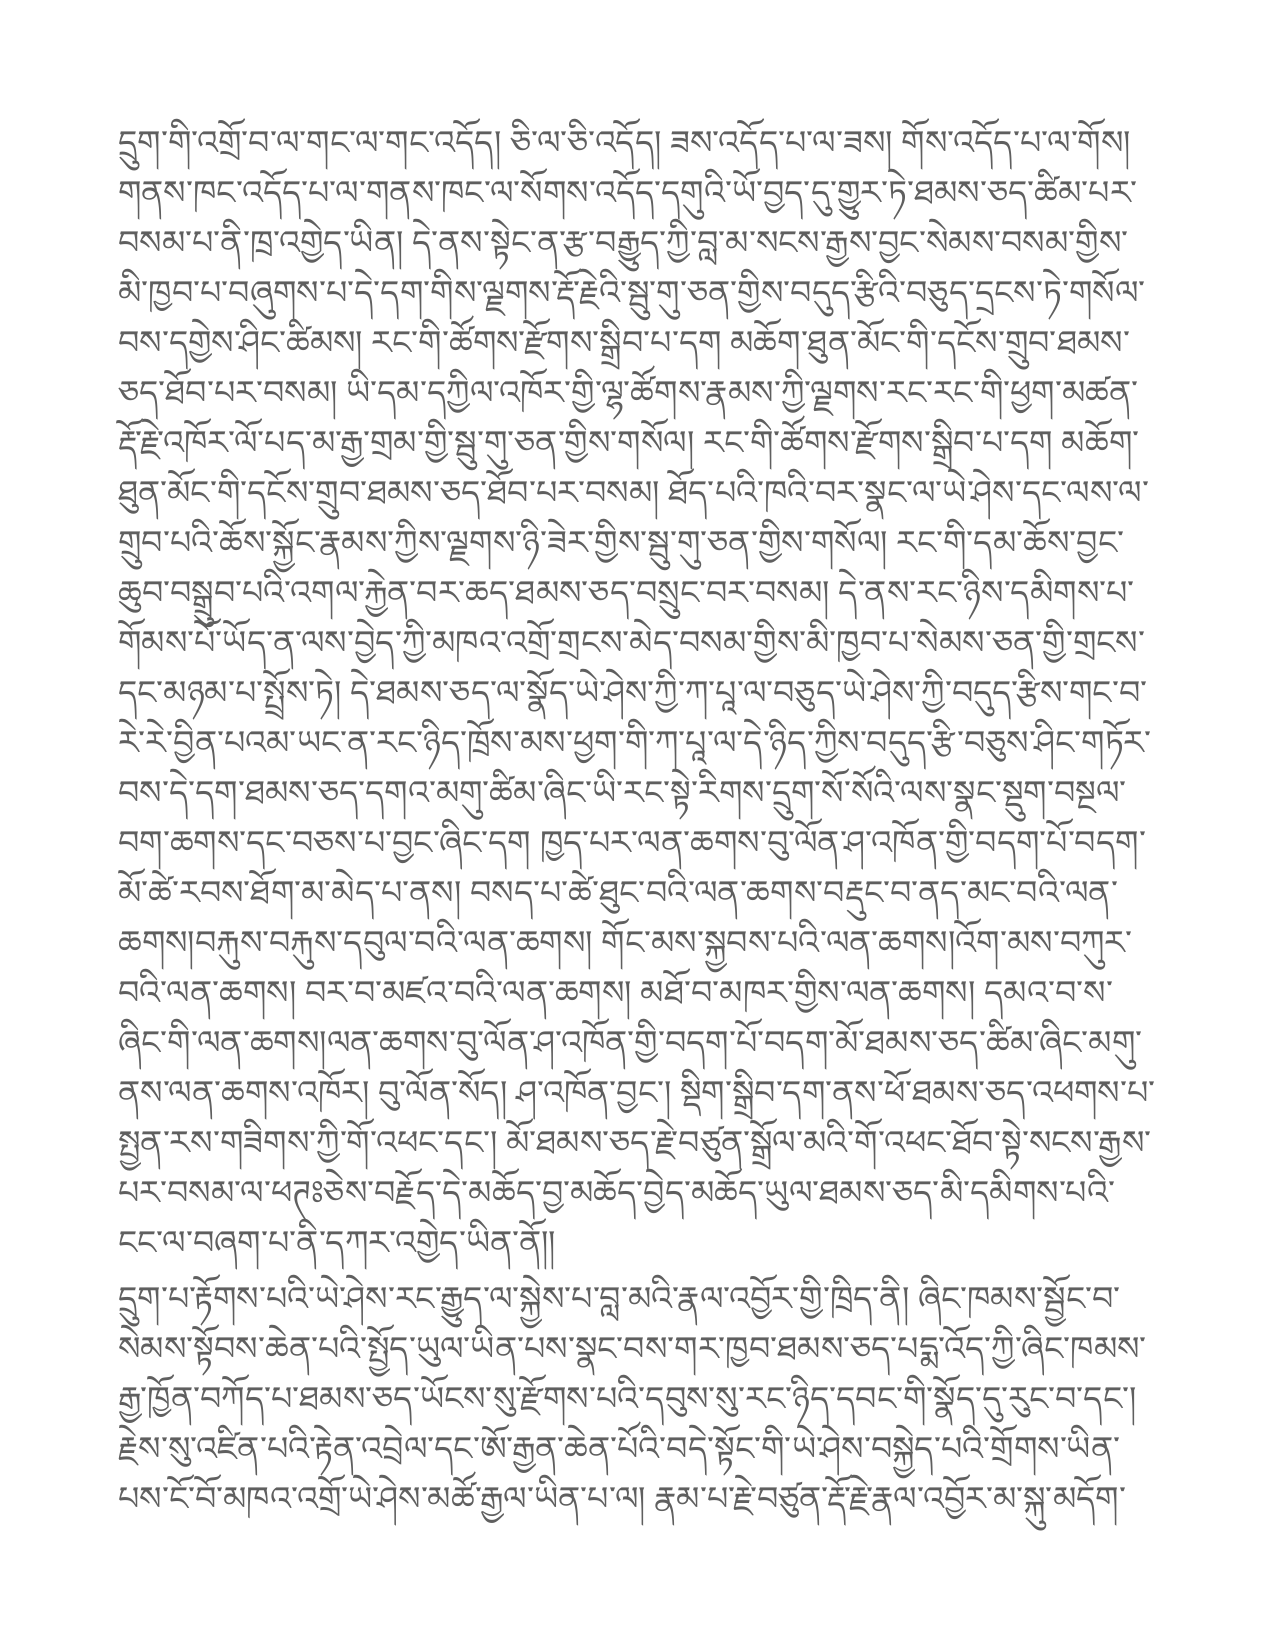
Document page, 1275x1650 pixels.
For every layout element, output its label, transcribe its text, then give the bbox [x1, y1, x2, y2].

text དྲུག་གི་འགྲོ་བ་ལ་གང་ལ་གང་འདོད། ཅི་ལ་ཅི་འདོད། ཟས་འདོད་པ་ལ་ཟས། གོས་འདོད་པ་ལ་གོས།གནས་ཁང་འདོད་པ་ལ་གནས་ཁང་ལ་སོགས་འདོད་དགུའི་ཡོ་བྱད་དུ་གྱུར་ཏེ་ཐམས་ཅད་ཚིམ་པར་བསམ་པ་ནི་ཁྲ་འགྱེད་ཡིན། དེ་ནས་སྟེང་ན་རྩ་བརྒྱུད་ཀྱི་བླ་མ་སངས་རྒྱས་བྱང་སེམས་བསམ་གྱིས་མི་ཁྱབ་པ་བཞུགས་པ་དེ་དག་གིས་ལྗགས་རྡོ་རྗེའི་སྦུ་གུ་ཅན་གྱིས་བདུད་རྩིའི་བཅུད་དྲངས་ཏེ་གསོལ་བས་དགྱེས་ཤིང་ཚིམས། རང་གི་ཚོགས་རྫོགས་སྒྲིབ་པ་དག མཆོག་ཐུན་མོང་གི་དངོས་གྲུབ་ཐམས་ཅད་ཐོབ་པར་བསམ། ཡི་དམ་དཀྱིལ་འཁོར་གྱི་ལྷ་ཚོགས་རྣམས་ཀྱི་ལྗགས་རང་རང་གི་ཕྱག་མཚན་རྡོ་རྗེ་འཁོར་ལོ་པད་མ་རྒྱ་གྲམ་གྱི་སྦུ་གུ་ཅན་གྱིས་གསོལ། རང་གི་ཚོགས་རྫོགས་སྒྲིབ་པ་དག མཆོག་ཐུན་མོང་གི་དངོས་གྲུབ་ཐམས་ཅད་ཐོབ་པར་བསམ། ཐོད་པའི་ཁའི་བར་སྣང་ལ་ཡེ་ཤེས་དང་ལས་ལ་གྲུབ་པའི་ཆོས་སྐྱོང་རྣམས་ཀྱིས་ལྗགས་ཉི་ཟེར་གྱིས་སྦུ་གུ་ཅན་གྱིས་གསོལ། རང་གི་དམ་ཆོས་བྱང་ཆུབ་བསྒྲུབ་པའི་འགལ་རྐྱེན་བར་ཆད་ཐམས་ཅད་བསྲུང་བར་བསམ། དེ་ནས་རང་ཉིས་དམིགས་པ་གོམས་པོ་ཡོད་ན་ལས་བྱེད་ཀྱི་མཁའ་འགྲོ་གྲངས་མེད་བསམ་གྱིས་མི་ཁྱབ་པ་སེམས་ཅན་གྱི་གྲངས་དང་མཉམ་པ་སྤྲོས་ཏེ། དེ་ཐམས་ཅད་ལ་སྣོད་ཡེ་ཤེས་ཀྱི་ཀ་པཱ་ལ་བཅུད་ཡེ་ཤེས་ཀྱི་བདུད་རྩིས་གང་བ་རེ་རེ་བྱིན་པའམ་ཡང་ན་རང་ཉིད་ཁྲོས་མས་ཕྱག་གི་ཀ་པཱ་ལ་དེ་ཉིད་ཀྱིས་བདུད་རྩི་བཅུས་ཤིང་གཏོར་བས་དེ་དག་ཐམས་ཅད་དགའ་མགུ་ཚིམ་ཞིང་ཡི་རང་སྟེ་རིགས་དྲུག་སོ་སོའི་ལས་སྣང་སྡུག་བསྔལ་བག་ཆགས་དང་བཅས་པ་བྱང་ཞིང་དག ཁྱད་པར་ལན་ཆགས་བུ་ལོན་ཤ་འཁོན་གྱི་བདག་པོ་བདག་མོ་ཚེ་རབས་ཐོག་མ་མེད་པ་ནས། བསད་པ་ཚེ་ཐུང་བའི་ལན་ཆགས་བརྡུང་བ་ནད་མང་བའི་ལན་ཆགས།བརྐུས་བརྐུས་དབུལ་བའི་ལན་ཆགས། གོང་མས་སྐྱབས་པའི་ལན་ཆགས།འོག་མས་བཀུར་བའི་ལན་ཆགས། བར་བ་མཛའ་བའི་ལན་ཆགས། མཐོ་བ་མཁར་གྱིས་ལན་ཆགས། དམའ་བ་ས་ཞིང་གི་ལན་ཆགས།ལན་ཆགས་བུ་ལོན་ཤ་འཁོན་གྱི་བདག་པོ་བདག་མོ་ཐམས་ཅད་ཚིམ་ཞིང་མགུ་ནས་ལན་ཆགས་འཁོར། བུ་ལོན་སོད། ཤ་འཁོན་བྱང༌། སྡིག་སྒྲིབ་དག་ནས་ཕོ་ཐམས་ཅད་འཕགས་པ་སྤྱན་རས་གཟིགས་ཀྱི་གོ་འཕང་དང༌། མོ་ཐམས་ཅད་རྗེ་བཙུན་སྒྲོལ་མའི་གོ་འཕང་ཐོབ་སྟེ་སངས་རྒྱས་པར་བསམ་ལ་ཕཊཿཅེས་བརྗོད་དེ་མཆོད་བྱ་མཆོད་བྱེད་མཆོད་ཡུལ་ཐམས་ཅད་མི་དམིགས་པའི་ངང་ལ་བཞག་པ་ནི་དཀར་འགྱེད་ཡིན་ནོ།། [118, 118, 1157, 1268]
text དྲུག་པ་རྟོགས་པའི་ཡེ་ཤེས་རང་རྒྱུད་ལ་སྐྱེས་པ་བླ་མའི་རྣལ་འབྱོར་གྱི་ཁྲིད་ནི། ཞིང་ཁམས་སྦྱོང་བ་སེམས་སྟོབས་ཆེན་པའི་སྤྱོད་ཡུལ་ཡིན་པས་སྣང་བས་གར་ཁྱབ་ཐམས་ཅད་པདྨ་འོད་ཀྱི་ཞིང་ཁམས་རྒྱ་ཁྱོན་བཀོད་པ་ཐམས་ཅད་ཡོངས་སུ་རྫོགས་པའི་དབུས་སུ་རང་ཉིད་དབང་གི་སྣོད་དུ་རུང་བ་དང༌། རྗེས་སུ་འཛིན་པའི་རྟེན་འབྲེལ་དང་ཨོ་རྒྱན་ཆེན་པོའི་བདེ་སྟོང་གི་ཡེ་ཤེས་བསྐྱེད་པའི་གྲོགས་ཡིན་པས་ངོ་བོ་མཁའ་འགྲོ་ཡེ་ཤེས་མཚོ་རྒྱལ་ཡིན་པ་ལ། རྣམ་པ་རྗེ་བཙུན་རྡོ་རྗེ་རྣལ་འབྱོར་མ་སྐུ་མདོག་ [118, 1274, 1157, 1524]
